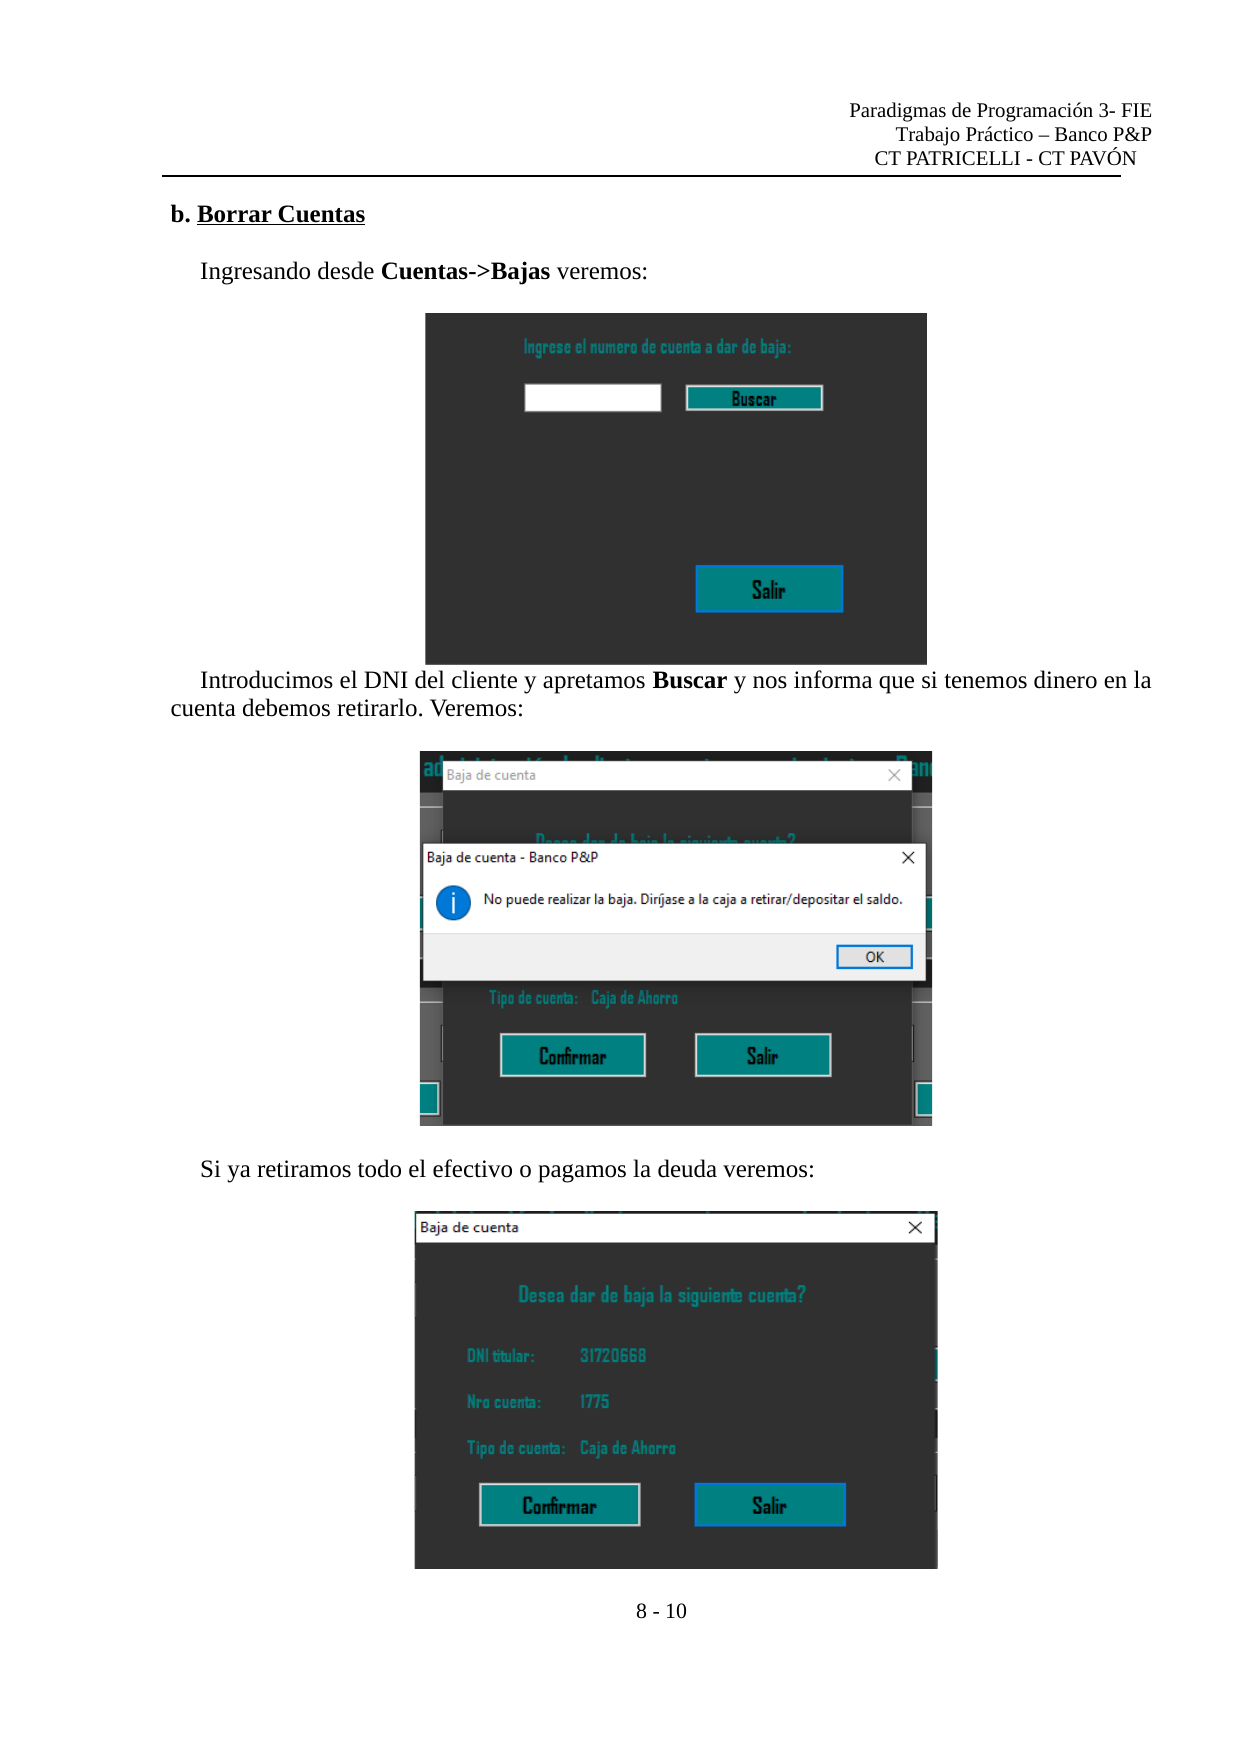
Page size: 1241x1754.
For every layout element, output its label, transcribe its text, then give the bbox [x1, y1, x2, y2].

text Introducimos el DNI del cliente y apretamos Buscar y nos informa que si tenemos dinero en la cuenta debemos retirarlo. Veremos: [170, 665, 1152, 722]
text b. Borrar Cuentas [170, 199, 1152, 228]
text Ingresando desde Cuentas->Bajas veremos: [170, 256, 1152, 285]
text Si ya retiramos todo el efectivo o pagamos la deuda veremos: [170, 1154, 1152, 1183]
